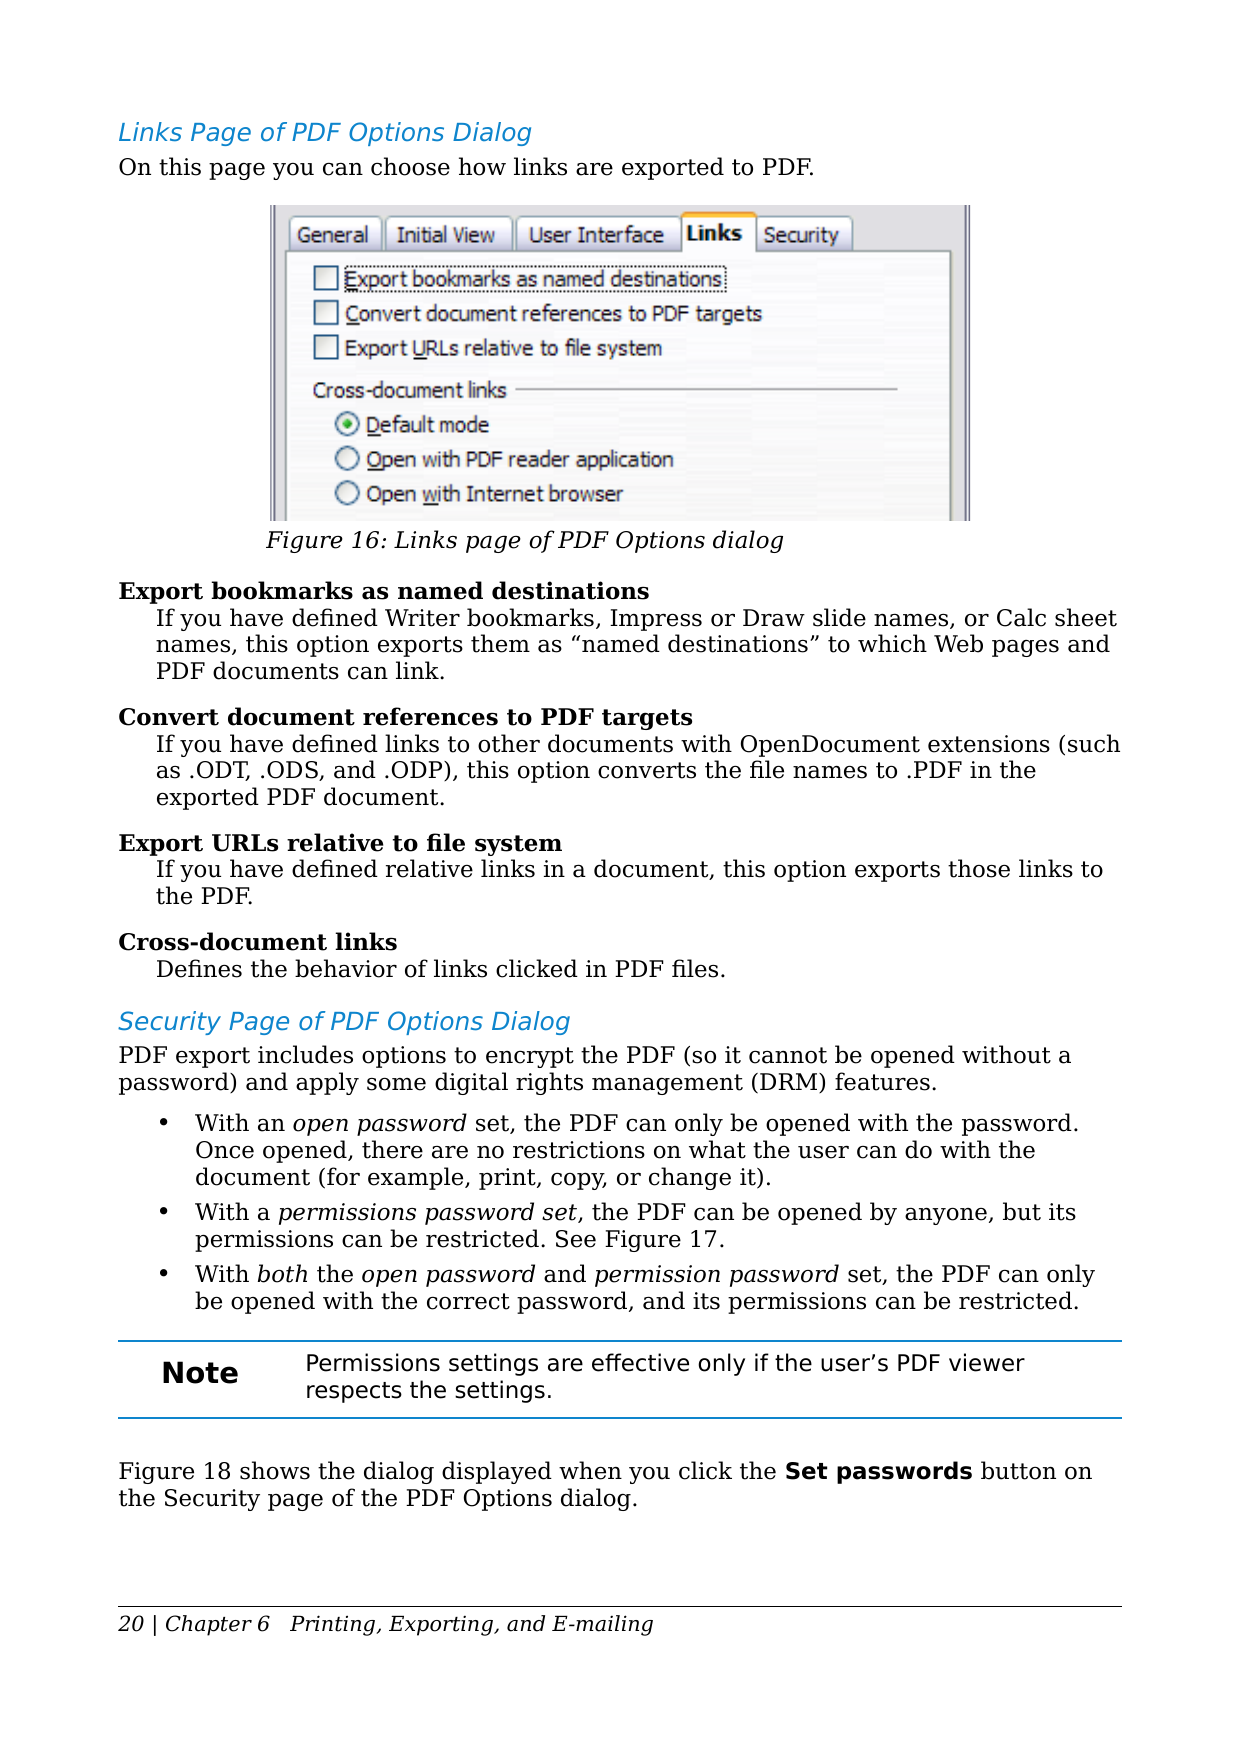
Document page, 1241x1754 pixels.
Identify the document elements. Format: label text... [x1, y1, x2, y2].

list With both the open password and permission password set, the PDF can only be opened with the correct password, and its permissions can be restricted. [156, 1259, 1122, 1315]
text Cross-document links [118, 929, 1122, 956]
picture [270, 205, 971, 521]
text If you have defined links to other documents with OpenDocument extensions (such as .ODT, .ODS, and .ODP), this option converts the file names to .PDF in the exported PDF document. [156, 731, 1122, 811]
subtitle Security Page of PDF Options Dialog [118, 1007, 1122, 1036]
text Export bookmarks as named destinations [118, 578, 1122, 605]
text Figure 16: Links page of PDF Options dialog [266, 527, 974, 554]
list With a permissions password set, the PDF can be opened by anyone, but its permissions can be restricted. See Figure 17. [156, 1197, 1122, 1253]
table_header Permissions settings are effective only if the user’s PDF viewer respects the settings. [281, 1342, 1122, 1417]
text Defines the behavior of links clicked in PDF files. [156, 956, 1122, 982]
text Export URLs relative to file system [118, 830, 1122, 857]
subtitle Links Page of PDF Options Dialog [118, 118, 1122, 147]
text Figure 18 shows the dialog displayed when you click the Set passwords button on the Security page of the PDF Options dialog. [118, 1458, 1122, 1511]
text If you have defined relative links in a document, this option exports those links to the PDF. [156, 857, 1122, 910]
text On this page you can choose how links are exported to PDF. [118, 154, 1122, 180]
text If you have defined Writer bookmarks, Impress or Draw slide names, or Calc sheet names, this option exports them as “named destinations” to which Web pages and PDF documents can link. [156, 605, 1122, 685]
text Convert document references to PDF targets [118, 704, 1122, 731]
text PDF export includes options to encrypt the PDF (so it cannot be opened without a password) and apply some digital rights management (DRM) features. [118, 1042, 1122, 1096]
table_header Note [118, 1342, 281, 1417]
list With an open password set, the PDF can only be opened with the password. Once opened, there are no restrictions on what the user can do with the document (for example, print, copy, or change it). [156, 1108, 1122, 1191]
